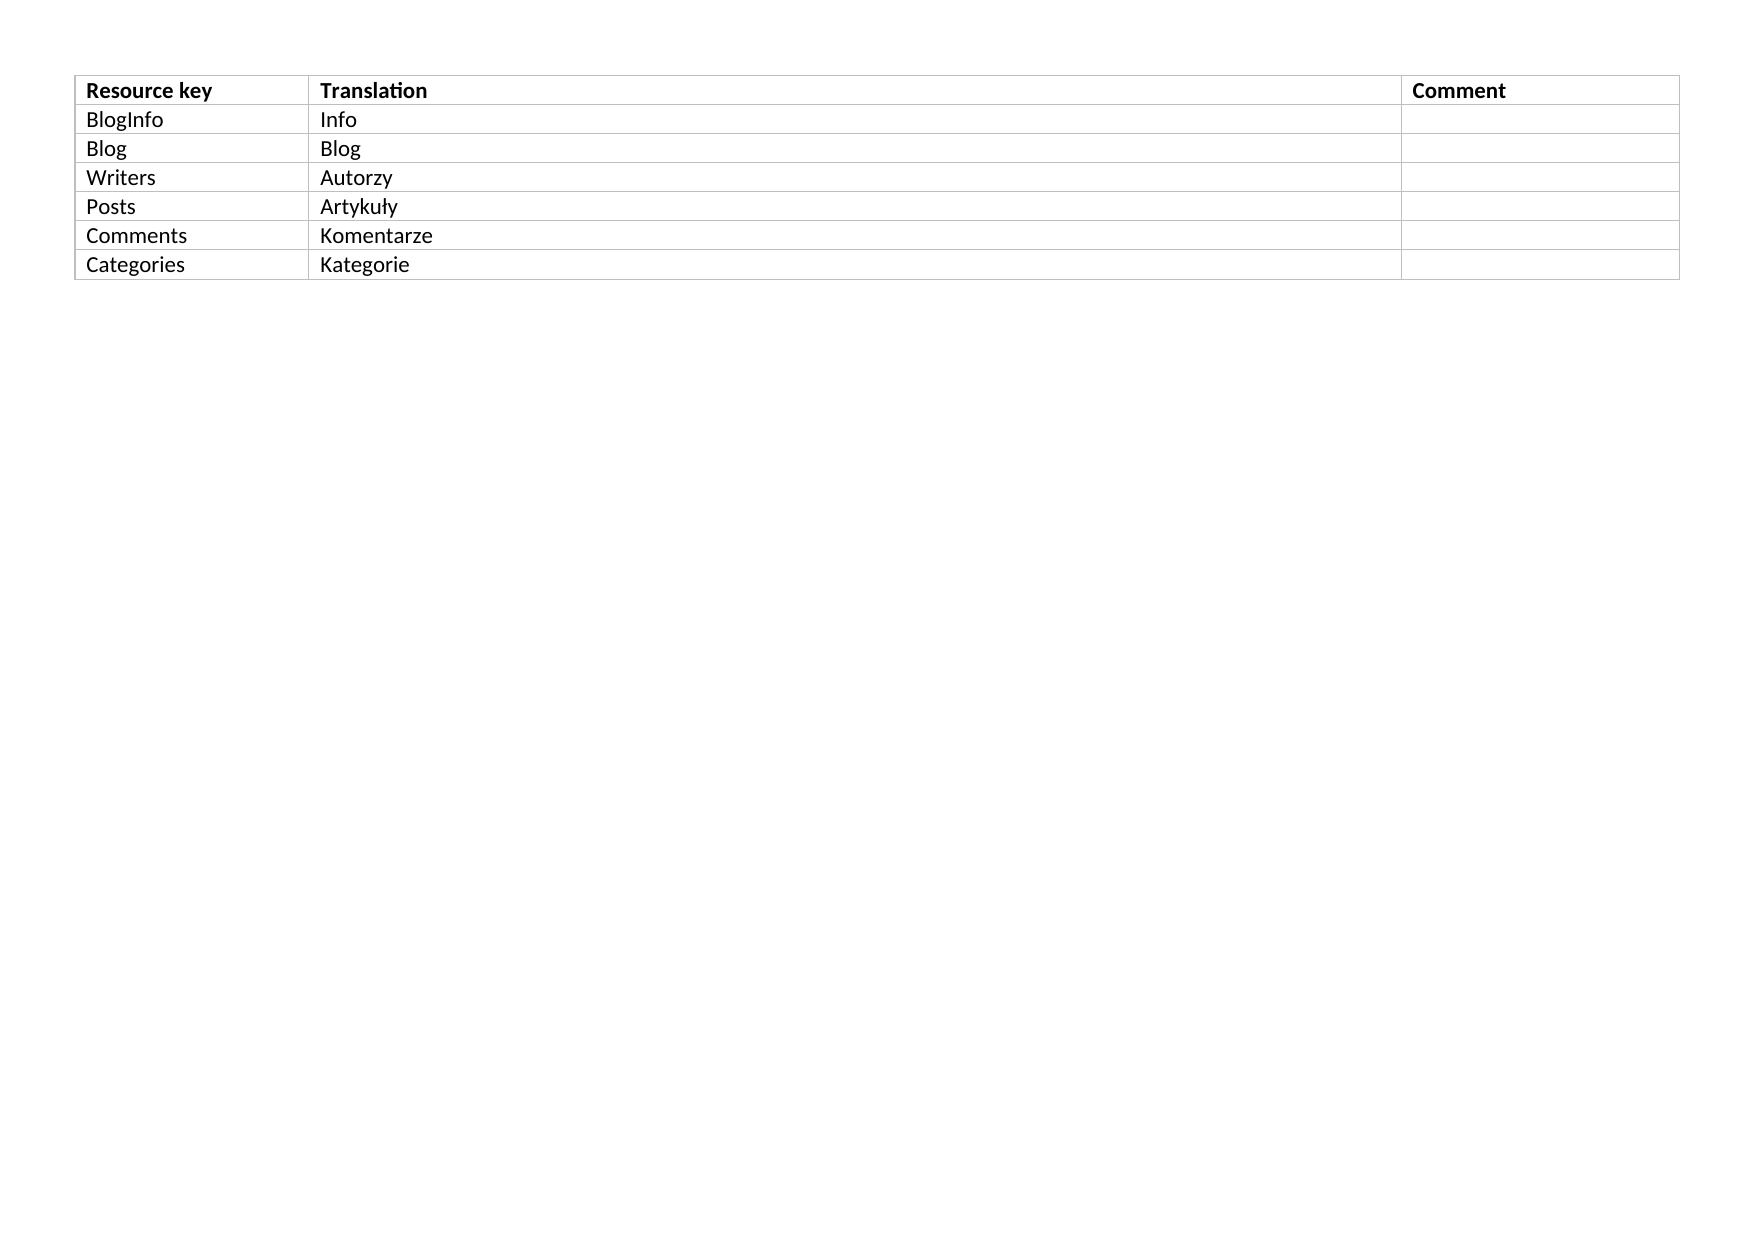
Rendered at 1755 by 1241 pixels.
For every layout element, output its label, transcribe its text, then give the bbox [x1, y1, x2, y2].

table_cell [1402, 134, 1679, 162]
table_cell Categories [76, 250, 308, 278]
table_cell [1402, 221, 1679, 249]
table_header Translation [309, 76, 1401, 104]
table_cell Posts [76, 192, 308, 220]
table_header Comment [1402, 76, 1679, 104]
table_cell Blog [76, 134, 308, 162]
table_cell [1402, 105, 1679, 133]
table_cell Blog [309, 134, 1401, 162]
table_cell BlogInfo [76, 105, 308, 133]
table_header Resource key [76, 76, 308, 104]
table_cell [1402, 250, 1679, 278]
table_cell Autorzy [309, 163, 1401, 191]
table_cell Artykuły [309, 192, 1401, 220]
table_cell Komentarze [309, 221, 1401, 249]
table_cell Kategorie [309, 250, 1401, 278]
table_cell Comments [76, 221, 308, 249]
table_cell Writers [76, 163, 308, 191]
table_cell Info [309, 105, 1401, 133]
table_cell [1402, 163, 1679, 191]
table_cell [1402, 192, 1679, 220]
